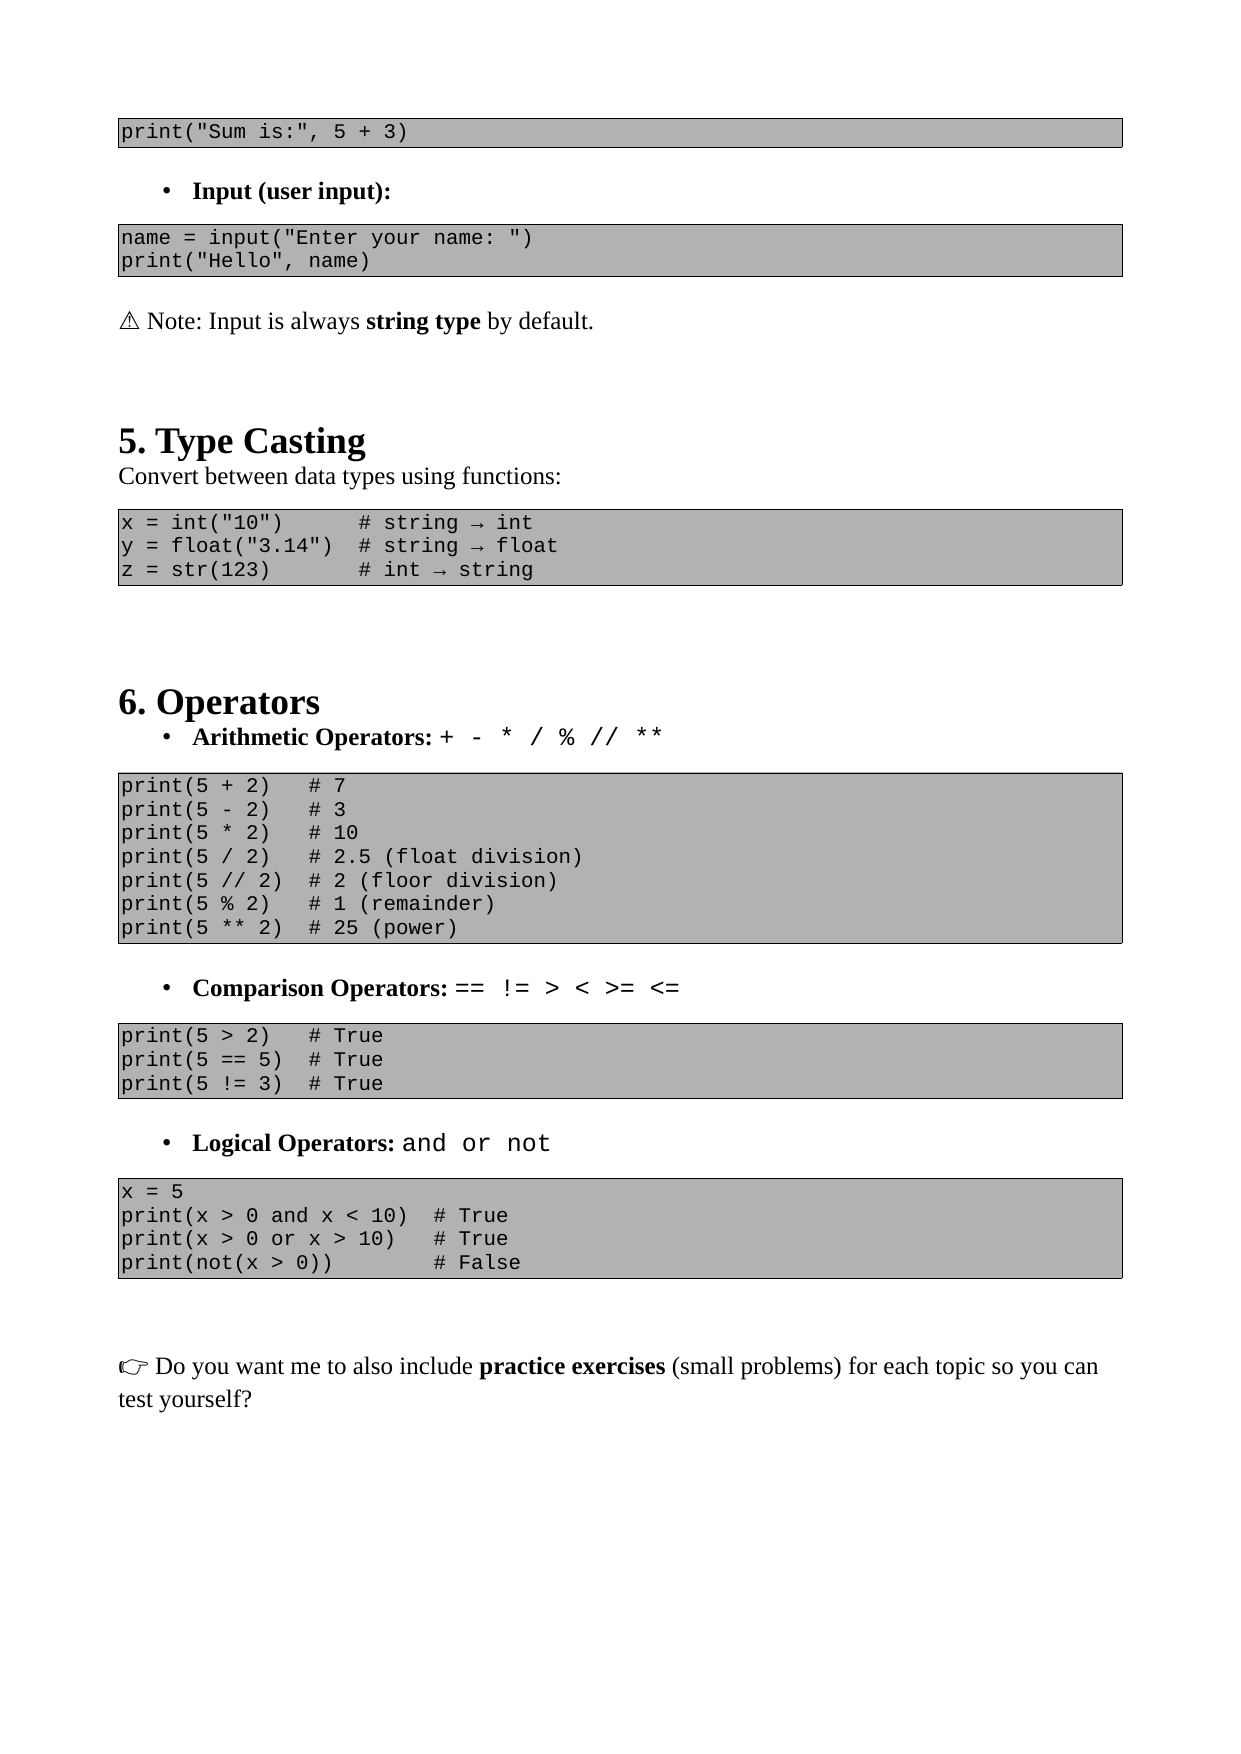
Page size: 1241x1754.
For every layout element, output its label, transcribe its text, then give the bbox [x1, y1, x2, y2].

text print(x > 0 and x < 10) # True [119, 1202, 1122, 1226]
text x = 5 [119, 1179, 1122, 1202]
list Input (user input): [162, 176, 1122, 205]
text print(not(x > 0)) # False [119, 1249, 1122, 1278]
text print(5 % 2) # 1 (remainder) [119, 891, 1122, 914]
text 👉 Do you want me to also include practice exercises (small problems) for each topic so you can test yourself? [118, 1351, 1122, 1413]
text print(5 // 2) # 2 (floor division) [119, 867, 1122, 891]
list Arithmetic Operators: + - * / % // ** [162, 722, 1122, 753]
text print(x > 0 or x > 10) # True [119, 1226, 1122, 1249]
text print(5 - 2) # 3 [119, 796, 1122, 820]
text print(5 ** 2) # 25 (power) [119, 914, 1122, 943]
text print("Hello", name) [119, 248, 1122, 276]
text x = int("10") # string → int [119, 510, 1122, 533]
text print(5 == 5) # True [119, 1046, 1122, 1070]
text print(5 * 2) # 10 [119, 820, 1122, 843]
text Convert between data types using functions: [118, 461, 1122, 490]
text name = input("Enter your name: ") [119, 225, 1122, 248]
text print(5 + 2) # 7 [119, 774, 1122, 796]
text ⚠️ Note: Input is always string type by default. [118, 306, 1122, 335]
text print(5 != 3) # True [119, 1070, 1122, 1098]
subtitle 6. Operators [118, 679, 1122, 722]
text z = str(123) # int → string [119, 556, 1122, 585]
text y = float("3.14") # string → float [119, 533, 1122, 556]
text print(5 > 2) # True [119, 1024, 1122, 1046]
list Comparison Operators: == != > < >= <= [162, 973, 1122, 1003]
list Logical Operators: and or not [162, 1128, 1122, 1159]
text print(5 / 2) # 2.5 (float division) [119, 843, 1122, 867]
text print("Sum is:", 5 + 3) [119, 119, 1122, 147]
subtitle 5. Type Casting [118, 418, 1122, 461]
